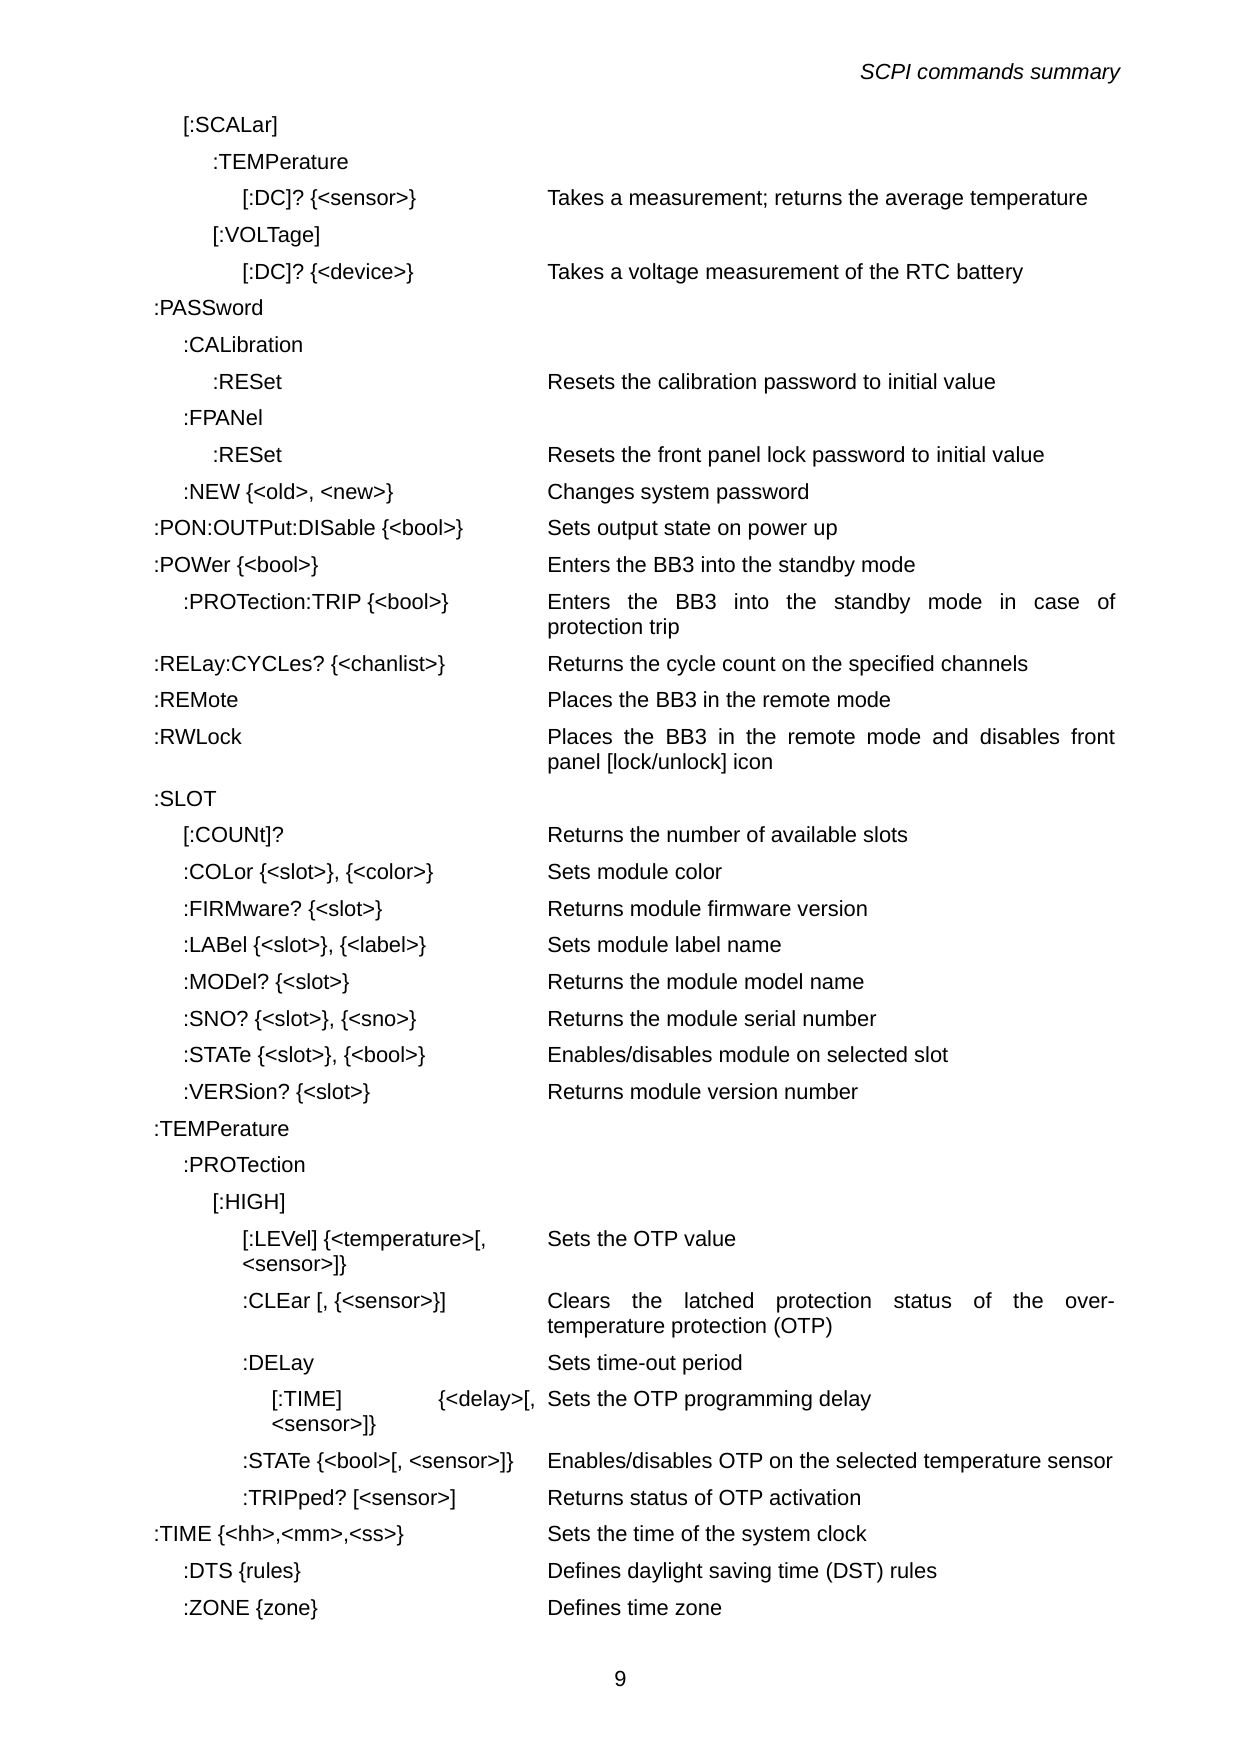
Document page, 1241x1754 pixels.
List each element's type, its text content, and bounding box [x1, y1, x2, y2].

table_cell :LABel {<slot>}, {<label>} [118, 927, 541, 963]
table_cell Enters the BB3 into the standby mode [541, 546, 1122, 583]
table_cell :TEMPerature [118, 1110, 541, 1147]
table_cell [:DC]? {<sensor>} [118, 180, 541, 216]
table_cell Returns module firmware version [541, 890, 1122, 927]
table_cell Sets the OTP programming delay [541, 1380, 1122, 1442]
table_cell [541, 216, 1122, 253]
table_cell :PON:OUTPut:DISable {<bool>} [118, 510, 541, 546]
table_cell :REMote [118, 681, 541, 718]
table_cell Sets module color [541, 853, 1122, 890]
table_cell [:LEVel] {<temperature>[, <sensor>]} [118, 1220, 541, 1282]
table_cell :PASSword [118, 290, 541, 326]
table_cell Places the BB3 in the remote mode [541, 681, 1122, 718]
table_cell Sets the OTP value [541, 1220, 1122, 1282]
table_cell :ZONE {zone} [118, 1589, 541, 1626]
table_cell [:DC]? {<device>} [118, 253, 541, 289]
table_cell :FIRMware? {<slot>} [118, 890, 541, 927]
table_cell Enters the BB3 into the standby mode in case of protection trip [541, 583, 1122, 645]
table_cell [:HIGH] [118, 1183, 541, 1220]
table_cell :CLEar [, {<sensor>}] [118, 1282, 541, 1344]
table_cell [:TIME] {<delay>[, <sensor>]} [118, 1380, 541, 1442]
table_cell :MODel? {<slot>} [118, 963, 541, 1000]
table_cell :CALibration [118, 326, 541, 363]
table_cell Returns the number of available slots [541, 817, 1122, 853]
table_cell Enables/disables OTP on the selected temperature sensor [541, 1442, 1122, 1479]
table_cell Clears the latched protection status of the over-temperature protection (OTP) [541, 1282, 1122, 1344]
table_cell :TRIPped? [<sensor>] [118, 1479, 541, 1516]
table_cell [541, 1147, 1122, 1183]
table_cell Returns the cycle count on the specified channels [541, 645, 1122, 681]
table_cell [:SCALar] [118, 106, 541, 143]
table_cell :STATe {<slot>}, {<bool>} [118, 1037, 541, 1073]
table_cell Takes a voltage measurement of the RTC battery [541, 253, 1122, 289]
table_cell [541, 290, 1122, 326]
table_cell :TEMPerature [118, 143, 541, 179]
table_cell Changes system password [541, 473, 1122, 509]
table_cell :TIME {<hh>,<mm>,<ss>} [118, 1516, 541, 1552]
table_cell [541, 1183, 1122, 1220]
table_cell Sets module label name [541, 927, 1122, 963]
table_cell :FPANel [118, 400, 541, 436]
table_cell Sets the time of the system clock [541, 1516, 1122, 1552]
table_cell [:COUNt]? [118, 817, 541, 853]
table_cell Resets the calibration password to initial value [541, 363, 1122, 399]
table_cell Defines daylight saving time (DST) rules [541, 1552, 1122, 1589]
table_cell :DELay [118, 1344, 541, 1380]
table_cell [541, 780, 1122, 817]
table_cell Returns the module serial number [541, 1000, 1122, 1037]
table_cell [541, 143, 1122, 179]
table_cell :RESet [118, 363, 541, 399]
table_cell :POWer {<bool>} [118, 546, 541, 583]
table_cell :PROTection [118, 1147, 541, 1183]
table_cell Defines time zone [541, 1589, 1122, 1626]
table_cell Resets the front panel lock password to initial value [541, 436, 1122, 473]
table_cell [541, 400, 1122, 436]
table_cell [541, 326, 1122, 363]
table_cell Places the BB3 in the remote mode and disables front panel [lock/unlock] icon [541, 718, 1122, 780]
table_cell :RESet [118, 436, 541, 473]
table_cell :DTS {rules} [118, 1552, 541, 1589]
table_cell Enables/disables module on selected slot [541, 1037, 1122, 1073]
table_cell :RELay:CYCLes? {<chanlist>} [118, 645, 541, 681]
table_cell :PROTection:TRIP {<bool>} [118, 583, 541, 645]
table_cell [541, 106, 1122, 143]
table_cell [541, 1110, 1122, 1147]
table_cell :RWLock [118, 718, 541, 780]
table_cell Sets output state on power up [541, 510, 1122, 546]
table_cell Returns status of OTP activation [541, 1479, 1122, 1516]
table_cell :SNO? {<slot>}, {<sno>} [118, 1000, 541, 1037]
table_cell Returns module version number [541, 1073, 1122, 1110]
table_cell :SLOT [118, 780, 541, 817]
table_cell :STATe {<bool>[, <sensor>]} [118, 1442, 541, 1479]
table_cell :NEW {<old>, <new>} [118, 473, 541, 509]
table_cell :COLor {<slot>}, {<color>} [118, 853, 541, 890]
table_cell Returns the module model name [541, 963, 1122, 1000]
table_cell Takes a measurement; returns the average temperature [541, 180, 1122, 216]
table_cell [:VOLTage] [118, 216, 541, 253]
table_cell Sets time-out period [541, 1344, 1122, 1380]
table_cell :VERSion? {<slot>} [118, 1073, 541, 1110]
